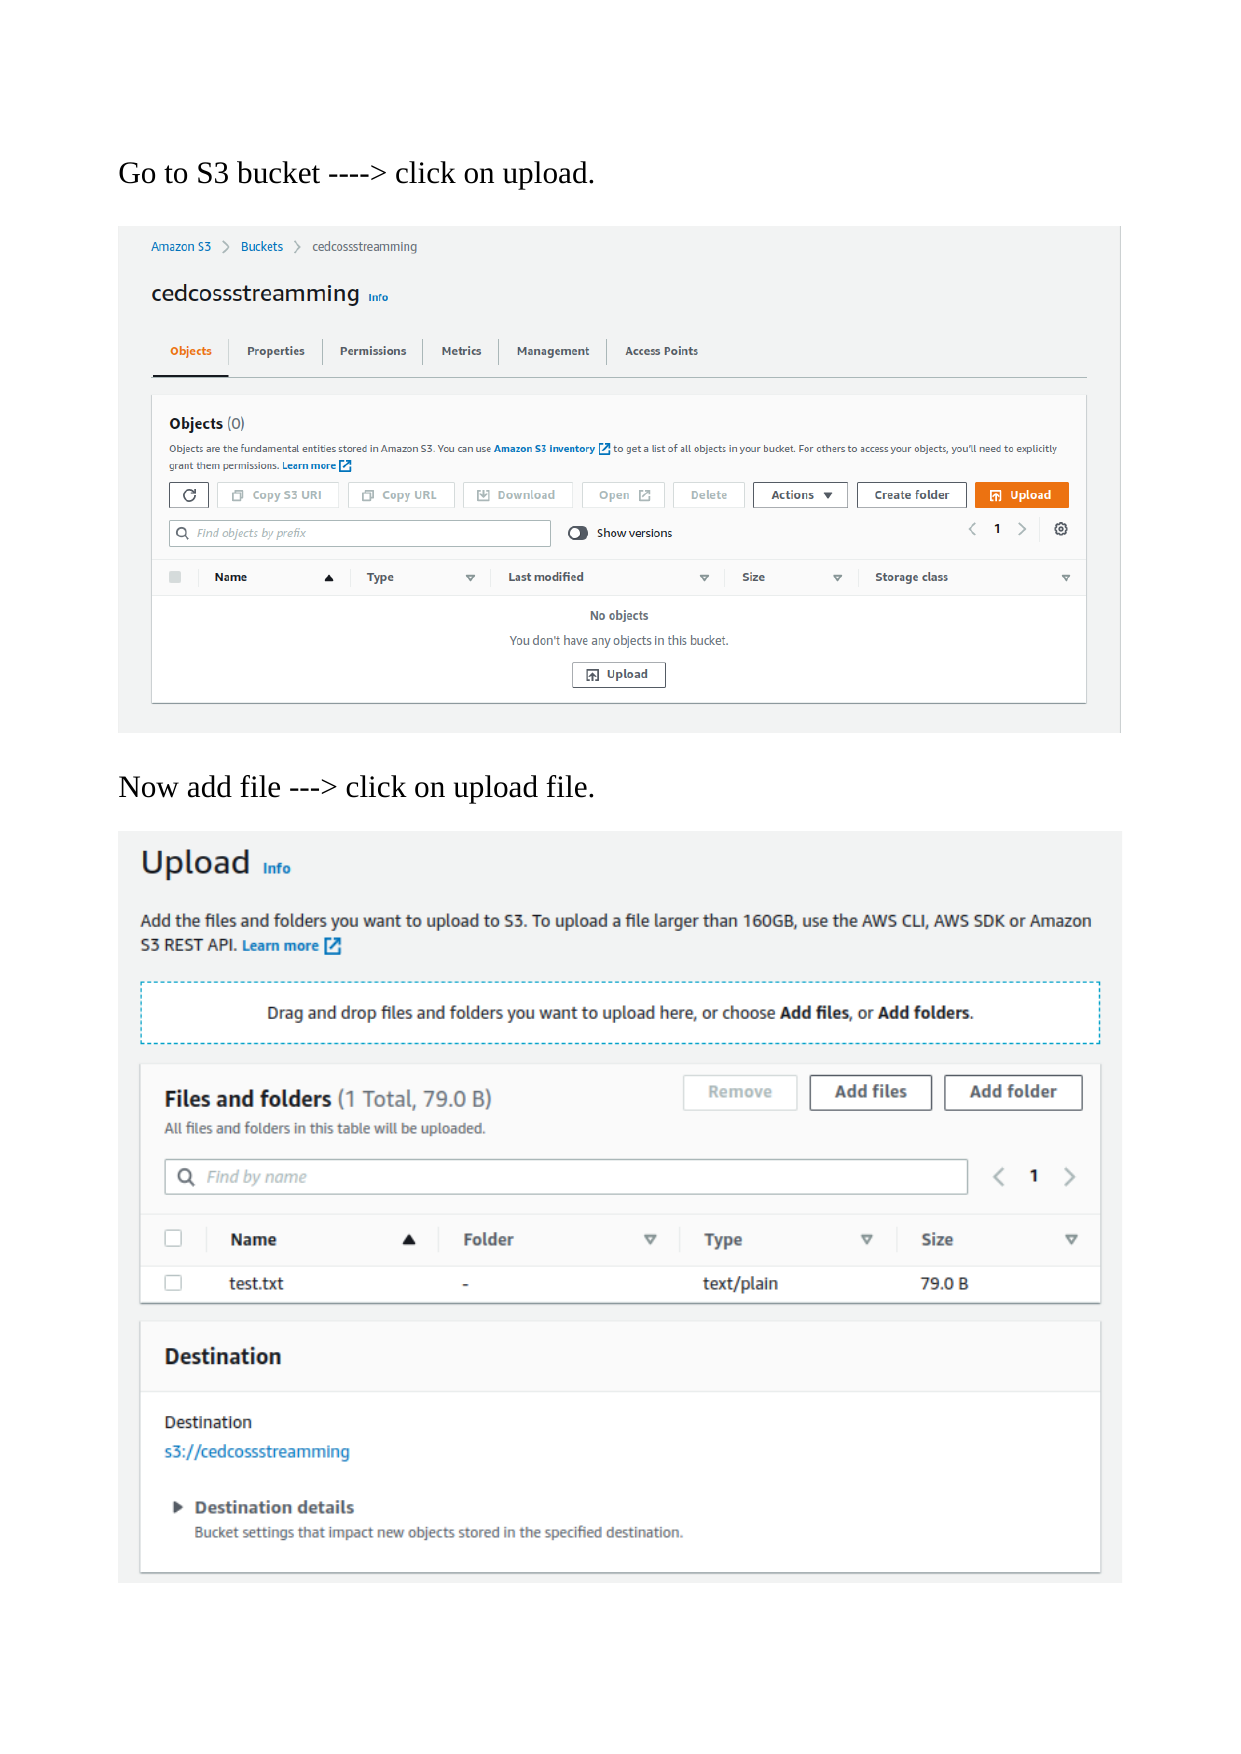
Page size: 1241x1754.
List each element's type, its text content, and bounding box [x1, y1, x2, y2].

text Now add file ---> click on upload file. [118, 768, 1122, 804]
text Go to S3 bucket ----> click on upload. [118, 154, 1122, 190]
picture [118, 226, 1123, 733]
picture [118, 831, 1123, 1583]
